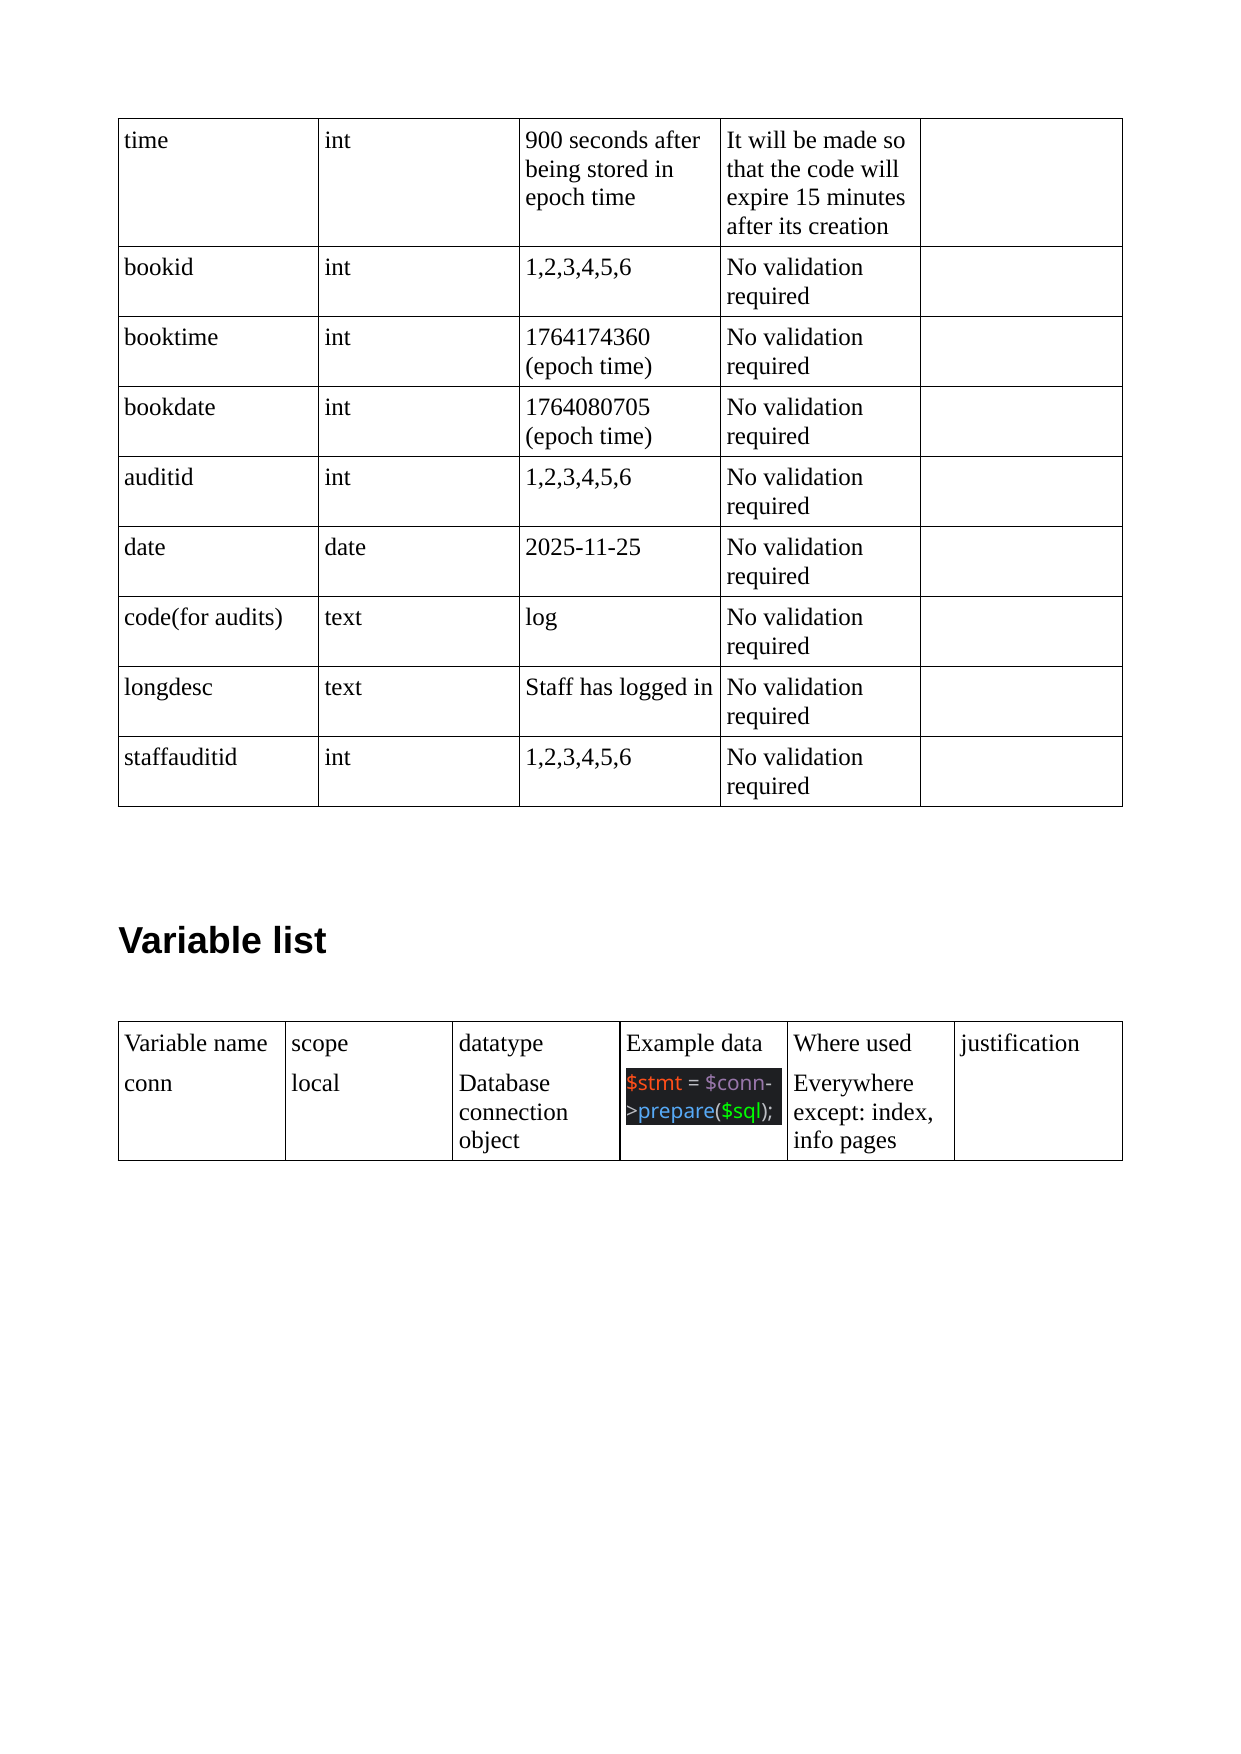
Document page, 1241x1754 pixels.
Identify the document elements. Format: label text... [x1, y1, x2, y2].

table_cell int [319, 457, 519, 526]
table_cell text [319, 667, 519, 736]
table_cell auditid [119, 457, 318, 526]
table_cell 1764174360 (epoch time) [520, 317, 720, 386]
table_cell [921, 119, 1122, 246]
subtitle Variable list [118, 918, 1122, 961]
table_cell local [286, 1063, 452, 1160]
table_header Variable name [119, 1022, 285, 1062]
table_cell [955, 1063, 1122, 1160]
table_cell No validation required [721, 457, 920, 526]
table_header Where used [788, 1022, 954, 1062]
table_cell No validation required [721, 387, 920, 456]
table_cell longdesc [119, 667, 318, 736]
table_header datatype [453, 1022, 619, 1062]
table_cell No validation required [721, 527, 920, 596]
table_cell time [119, 119, 318, 246]
table_cell date [319, 527, 519, 596]
table_cell [921, 247, 1122, 316]
table_cell bookdate [119, 387, 318, 456]
table_cell Everywhere except: index, info pages [788, 1063, 954, 1160]
table_cell code(for audits) [119, 597, 318, 666]
table_cell booktime [119, 317, 318, 386]
table_cell int [319, 317, 519, 386]
table_cell Database connection object [453, 1063, 619, 1160]
table_cell 900 seconds after being stored in epoch time [520, 119, 720, 246]
table_cell No validation required [721, 597, 920, 666]
table_cell int [319, 737, 519, 806]
table_cell $stmt = $conn->prepare($sql); [621, 1063, 787, 1160]
table_cell 2025-11-25 [520, 527, 720, 596]
table_cell int [319, 247, 519, 316]
table_cell int [319, 119, 519, 246]
table_cell [921, 317, 1122, 386]
table_header justification [955, 1022, 1122, 1062]
table_cell bookid [119, 247, 318, 316]
table_cell 1,2,3,4,5,6 [520, 737, 720, 806]
table_cell It will be made so that the code will expire 15 minutes after its creation [721, 119, 920, 246]
table_cell [921, 387, 1122, 456]
table_cell conn [119, 1063, 285, 1160]
table_cell 1764080705 (epoch time) [520, 387, 720, 456]
table_cell text [319, 597, 519, 666]
table_header scope [286, 1022, 452, 1062]
table_header Example data [621, 1022, 787, 1062]
table_cell No validation required [721, 247, 920, 316]
table_cell No validation required [721, 667, 920, 736]
table_cell int [319, 387, 519, 456]
table_cell date [119, 527, 318, 596]
table_cell 1,2,3,4,5,6 [520, 247, 720, 316]
table_cell staffauditid [119, 737, 318, 806]
table_cell [921, 737, 1122, 806]
table_cell Staff has logged in [520, 667, 720, 736]
table_cell [921, 667, 1122, 736]
table_cell 1,2,3,4,5,6 [520, 457, 720, 526]
table_cell [921, 457, 1122, 526]
table_cell [921, 527, 1122, 596]
table_cell [921, 597, 1122, 666]
table_cell No validation required [721, 737, 920, 806]
table_cell log [520, 597, 720, 666]
table_cell No validation required [721, 317, 920, 386]
